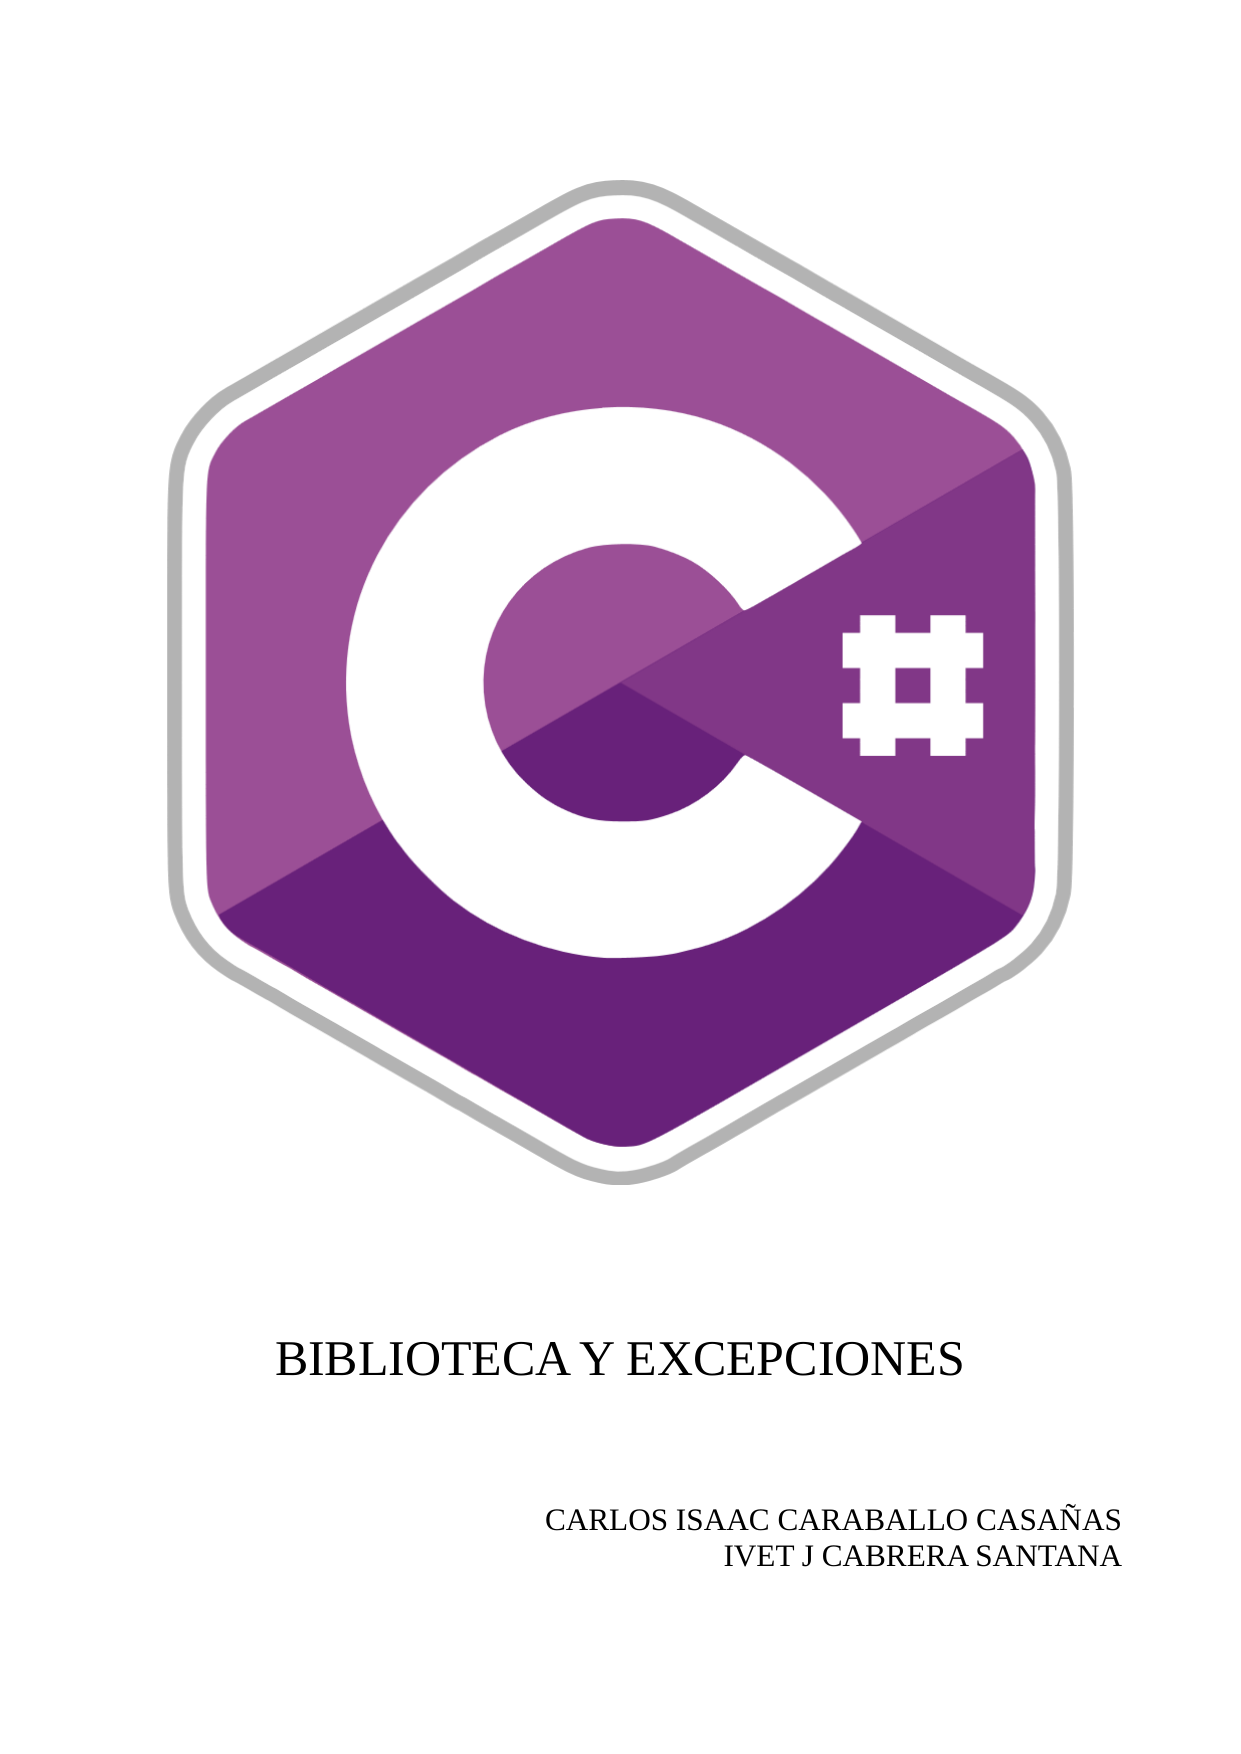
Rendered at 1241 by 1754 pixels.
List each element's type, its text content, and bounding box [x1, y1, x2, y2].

text CARLOS ISAAC CARABALLO CASAÑAS [118, 1501, 1122, 1537]
text IVET J CABRERA SANTANA [118, 1537, 1122, 1573]
text BIBLIOTECA Y EXCEPCIONES [118, 1328, 1122, 1386]
picture [118, 180, 1123, 1185]
